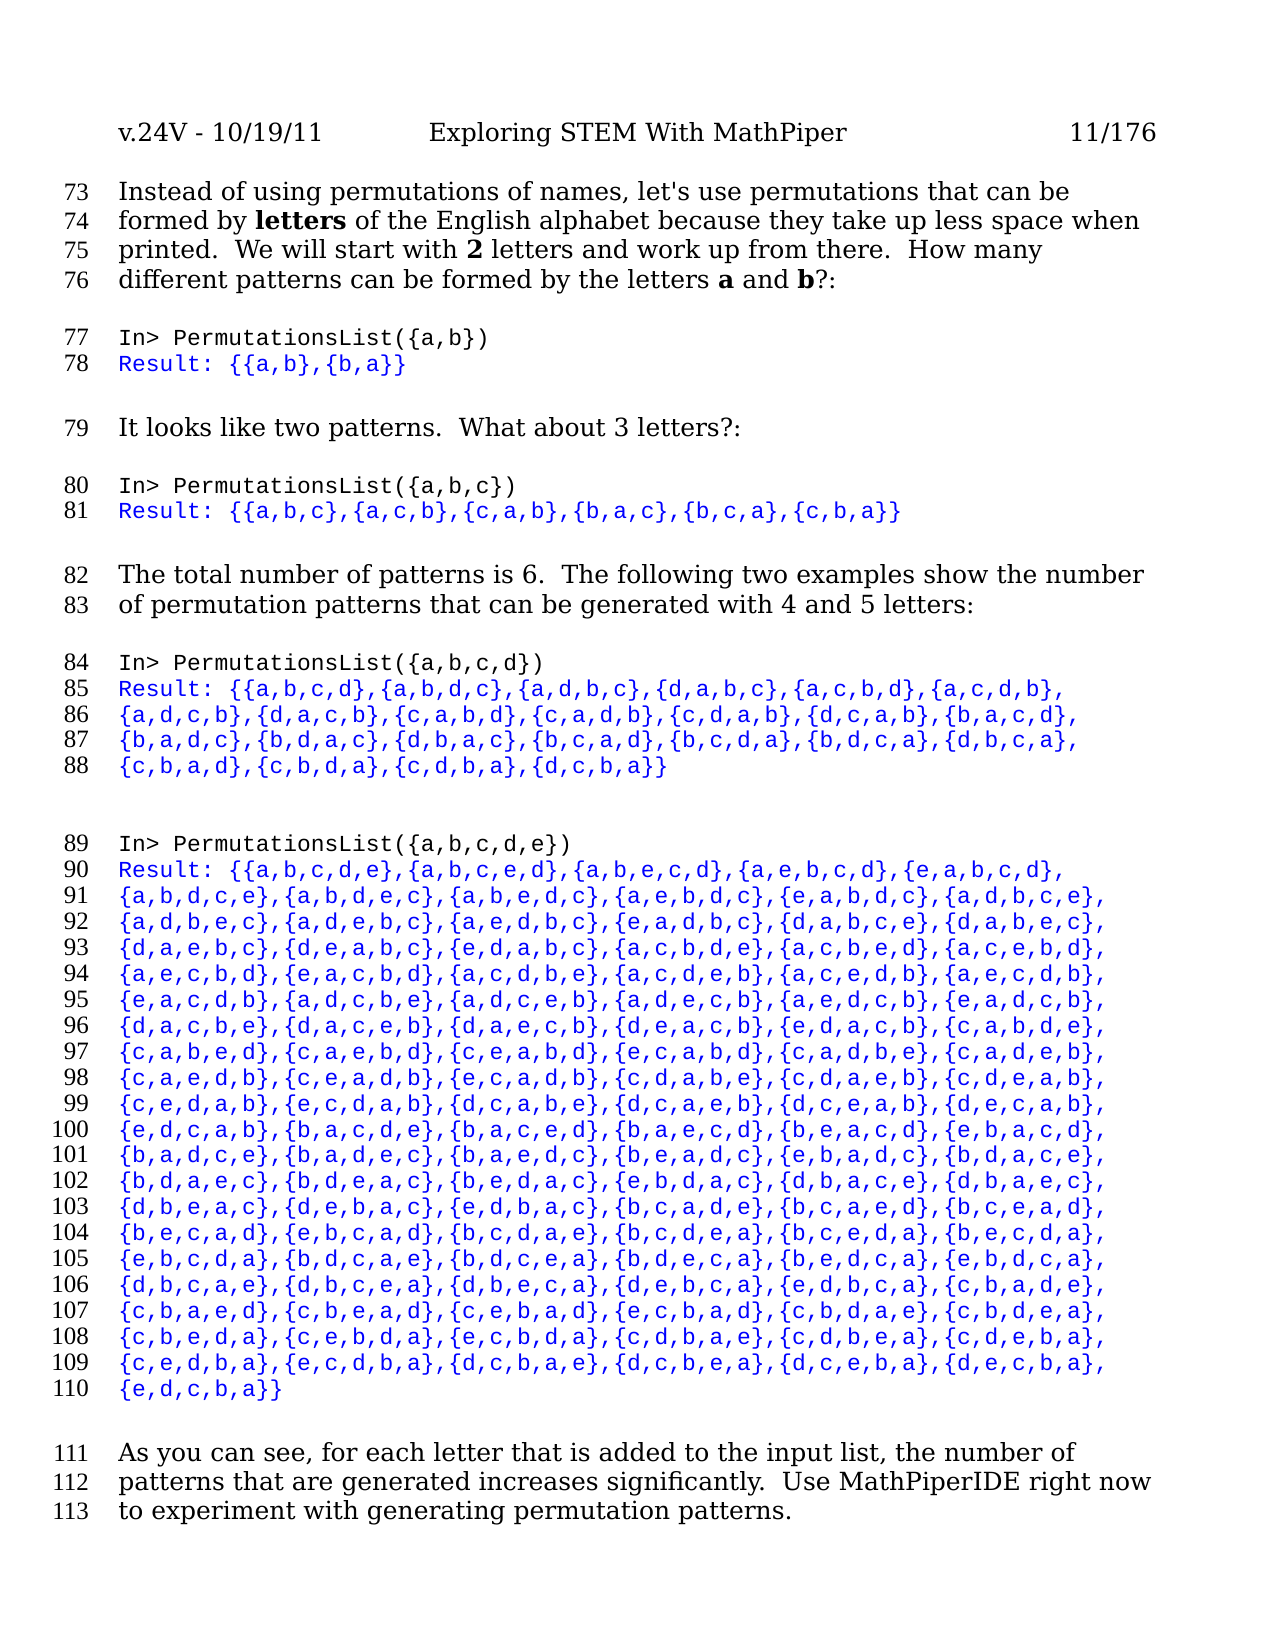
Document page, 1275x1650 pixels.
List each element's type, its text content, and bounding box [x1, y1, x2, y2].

text Result: {{a,b},{b,a}} [118, 352, 1157, 378]
text In> PermutationsList({a,b,c}) [118, 474, 1157, 500]
text In> PermutationsList({a,b}) [118, 326, 1157, 352]
text Instead of using permutations of names, let's use permutations that can be formed by letters of the English alphabet because they take up less space when printed. We will start with 2 letters and work up from there. How many different patterns can be formed by the letters a and b?: [118, 177, 1157, 294]
text Result: {{a,b,c,d,e},{a,b,c,e,d},{a,b,e,c,d},{a,e,b,c,d},{e,a,b,c,d},{a,b,d,c,e},{a,b,d,e,c},{a,b,e,d,c},{a,e,b,d,c},{e,a,b,d,c},{a,d,b,c,e},{a,d,b,e,c},{a,d,e,b,c},{a,e,d,b,c},{e,a,d,b,c},{d,a,b,c,e},{d,a,b,e,c},{d,a,e,b,c},{d,e,a,b,c},{e,d,a,b,c},{a,c,b,d,e},{a,c,b,e,d},{a,c,e,b,d},{a,e,c,b,d},{e,a,c,b,d},{a,c,d,b,e},{a,c,d,e,b},{a,c,e,d,b},{a,e,c,d,b},{e,a,c,d,b},{a,d,c,b,e},{a,d,c,e,b},{a,d,e,c,b},{a,e,d,c,b},{e,a,d,c,b},{d,a,c,b,e},{d,a,c,e,b},{d,a,e,c,b},{d,e,a,c,b},{e,d,a,c,b},{c,a,b,d,e},{c,a,b,e,d},{c,a,e,b,d},{c,e,a,b,d},{e,c,a,b,d},{c,a,d,b,e},{c,a,d,e,b},{c,a,e,d,b},{c,e,a,d,b},{e,c,a,d,b},{c,d,a,b,e},{c,d,a,e,b},{c,d,e,a,b},{c,e,d,a,b},{e,c,d,a,b},{d,c,a,b,e},{d,c,a,e,b},{d,c,e,a,b},{d,e,c,a,b},{e,d,c,a,b},{b,a,c,d,e},{b,a,c,e,d},{b,a,e,c,d},{b,e,a,c,d},{e,b,a,c,d},{b,a,d,c,e},{b,a,d,e,c},{b,a,e,d,c},{b,e,a,d,c},{e,b,a,d,c},{b,d,a,c,e},{b,d,a,e,c},{b,d,e,a,c},{b,e,d,a,c},{e,b,d,a,c},{d,b,a,c,e},{d,b,a,e,c},{d,b,e,a,c},{d,e,b,a,c},{e,d,b,a,c},{b,c,a,d,e},{b,c,a,e,d},{b,c,e,a,d},{b,e,c,a,d},{e,b,c,a,d},{b,c,d,a,e},{b,c,d,e,a},{b,c,e,d,a},{b,e,c,d,a},{e,b,c,d,a},{b,d,c,a,e},{b,d,c,e,a},{b,d,e,c,a},{b,e,d,c,a},{e,b,d,c,a},{d,b,c,a,e},{d,b,c,e,a},{d,b,e,c,a},{d,e,b,c,a},{e,d,b,c,a},{c,b,a,d,e},{c,b,a,e,d},{c,b,e,a,d},{c,e,b,a,d},{e,c,b,a,d},{c,b,d,a,e},{c,b,d,e,a},{c,b,e,d,a},{c,e,b,d,a},{e,c,b,d,a},{c,d,b,a,e},{c,d,b,e,a},{c,d,e,b,a},{c,e,d,b,a},{e,c,d,b,a},{d,c,b,a,e},{d,c,b,e,a},{d,c,e,b,a},{d,e,c,b,a},{e,d,c,b,a}} [118, 858, 1157, 1403]
text Result: {{a,b,c,d},{a,b,d,c},{a,d,b,c},{d,a,b,c},{a,c,b,d},{a,c,d,b},{a,d,c,b},{d,a,c,b},{c,a,b,d},{c,a,d,b},{c,d,a,b},{d,c,a,b},{b,a,c,d},{b,a,d,c},{b,d,a,c},{d,b,a,c},{b,c,a,d},{b,c,d,a},{b,d,c,a},{d,b,c,a},{c,b,a,d},{c,b,d,a},{c,d,b,a},{d,c,b,a}} [118, 677, 1157, 781]
text In> PermutationsList({a,b,c,d,e}) [118, 833, 1157, 858]
text It looks like two patterns. What about 3 letters?: [118, 413, 1157, 442]
text In> PermutationsList({a,b,c,d}) [118, 651, 1157, 677]
text The total number of patterns is 6. The following two examples show the number of permutation patterns that can be generated with 4 and 5 letters: [118, 561, 1157, 619]
text Result: {{a,b,c},{a,c,b},{c,a,b},{b,a,c},{b,c,a},{c,b,a}} [118, 500, 1157, 526]
text As you can see, for each letter that is added to the input list, the number of patterns that are generated increases significantly. Use MathPiperIDE right now to experiment with generating permutation patterns. [118, 1438, 1157, 1526]
